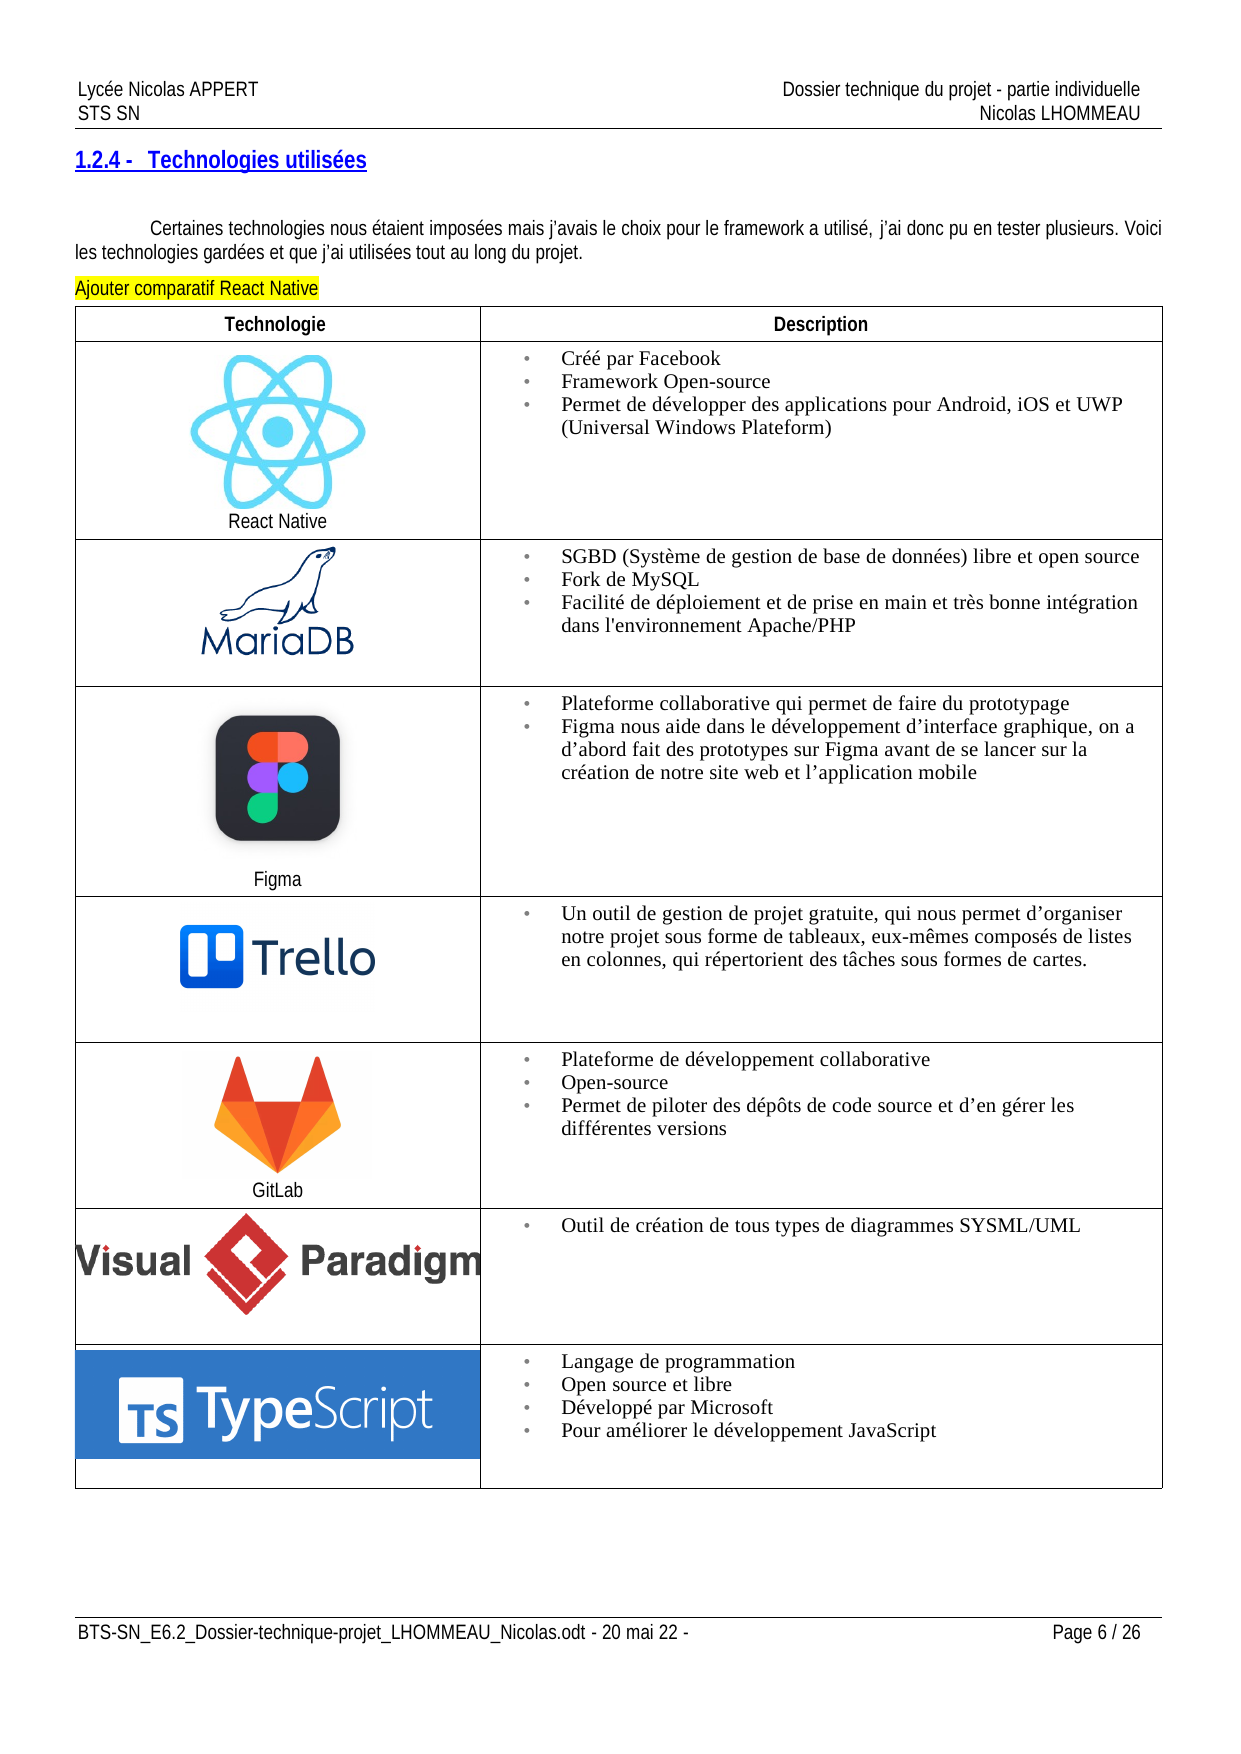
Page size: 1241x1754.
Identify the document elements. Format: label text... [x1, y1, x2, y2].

table_cell Langage de programmation Open source et libre Développé par Microsoft Pour améliorer le développement JavaScript [481, 1345, 1162, 1488]
table_cell GitLab [76, 1179, 480, 1208]
picture [74, 1213, 480, 1315]
table_cell [76, 545, 480, 686]
text Ajouter comparatif React Native [75, 276, 1162, 300]
table_cell [76, 1459, 480, 1488]
picture [182, 1051, 373, 1179]
picture [168, 544, 387, 657]
picture [179, 902, 376, 1012]
table_cell [76, 1315, 480, 1344]
table_cell Un outil de gestion de projet gratuite, qui nous permet d’organiser notre projet sous forme de tableaux, eux-mêmes composés de listes en colonnes, qui répertorient des tâches sous formes de cartes. [481, 897, 1162, 1042]
table_cell Outil de création de tous types de diagrammes SYSML/UML [481, 1209, 1162, 1344]
picture [74, 1350, 480, 1459]
picture [188, 355, 367, 509]
table_cell [76, 897, 480, 1042]
table_cell [76, 540, 480, 544]
table_cell SGBD (Système de gestion de base de données) libre et open source Fork de MySQL Facilité de déploiement et de prise en main et très bonne intégration dans l'environnement Apache/PHP [481, 540, 1162, 686]
subtitle Technologies utilisées [75, 145, 1162, 174]
picture [190, 692, 365, 867]
text Certaines technologies nous étaient imposées mais j’avais le choix pour le framework a utilisé, j’ai donc pu en tester plusieurs. Voici les technologies gardées et que j’ai utilisées tout au long du projet. [75, 216, 1162, 264]
table_cell Plateforme collaborative qui permet de faire du prototypage Figma nous aide dans le développement d’interface graphique, on a d’abord fait des prototypes sur Figma avant de se lancer sur la création de notre site web et l’application mobile [481, 687, 1162, 896]
table_cell Créé par Facebook Framework Open-source Permet de développer des applications pour Android, iOS et UWP (Universal Windows Plateform) [481, 342, 1162, 539]
table_cell [76, 1209, 480, 1213]
table_cell [76, 1345, 480, 1350]
table_cell React Native [76, 342, 480, 539]
table_cell [76, 1043, 480, 1178]
table_header Description [481, 307, 1162, 341]
table_header Technologie [76, 307, 480, 341]
table_cell Plateforme de développement collaborative Open-source Permet de piloter des dépôts de code source et d’en gérer les différentes versions [481, 1043, 1162, 1208]
table_cell Figma [76, 687, 480, 896]
